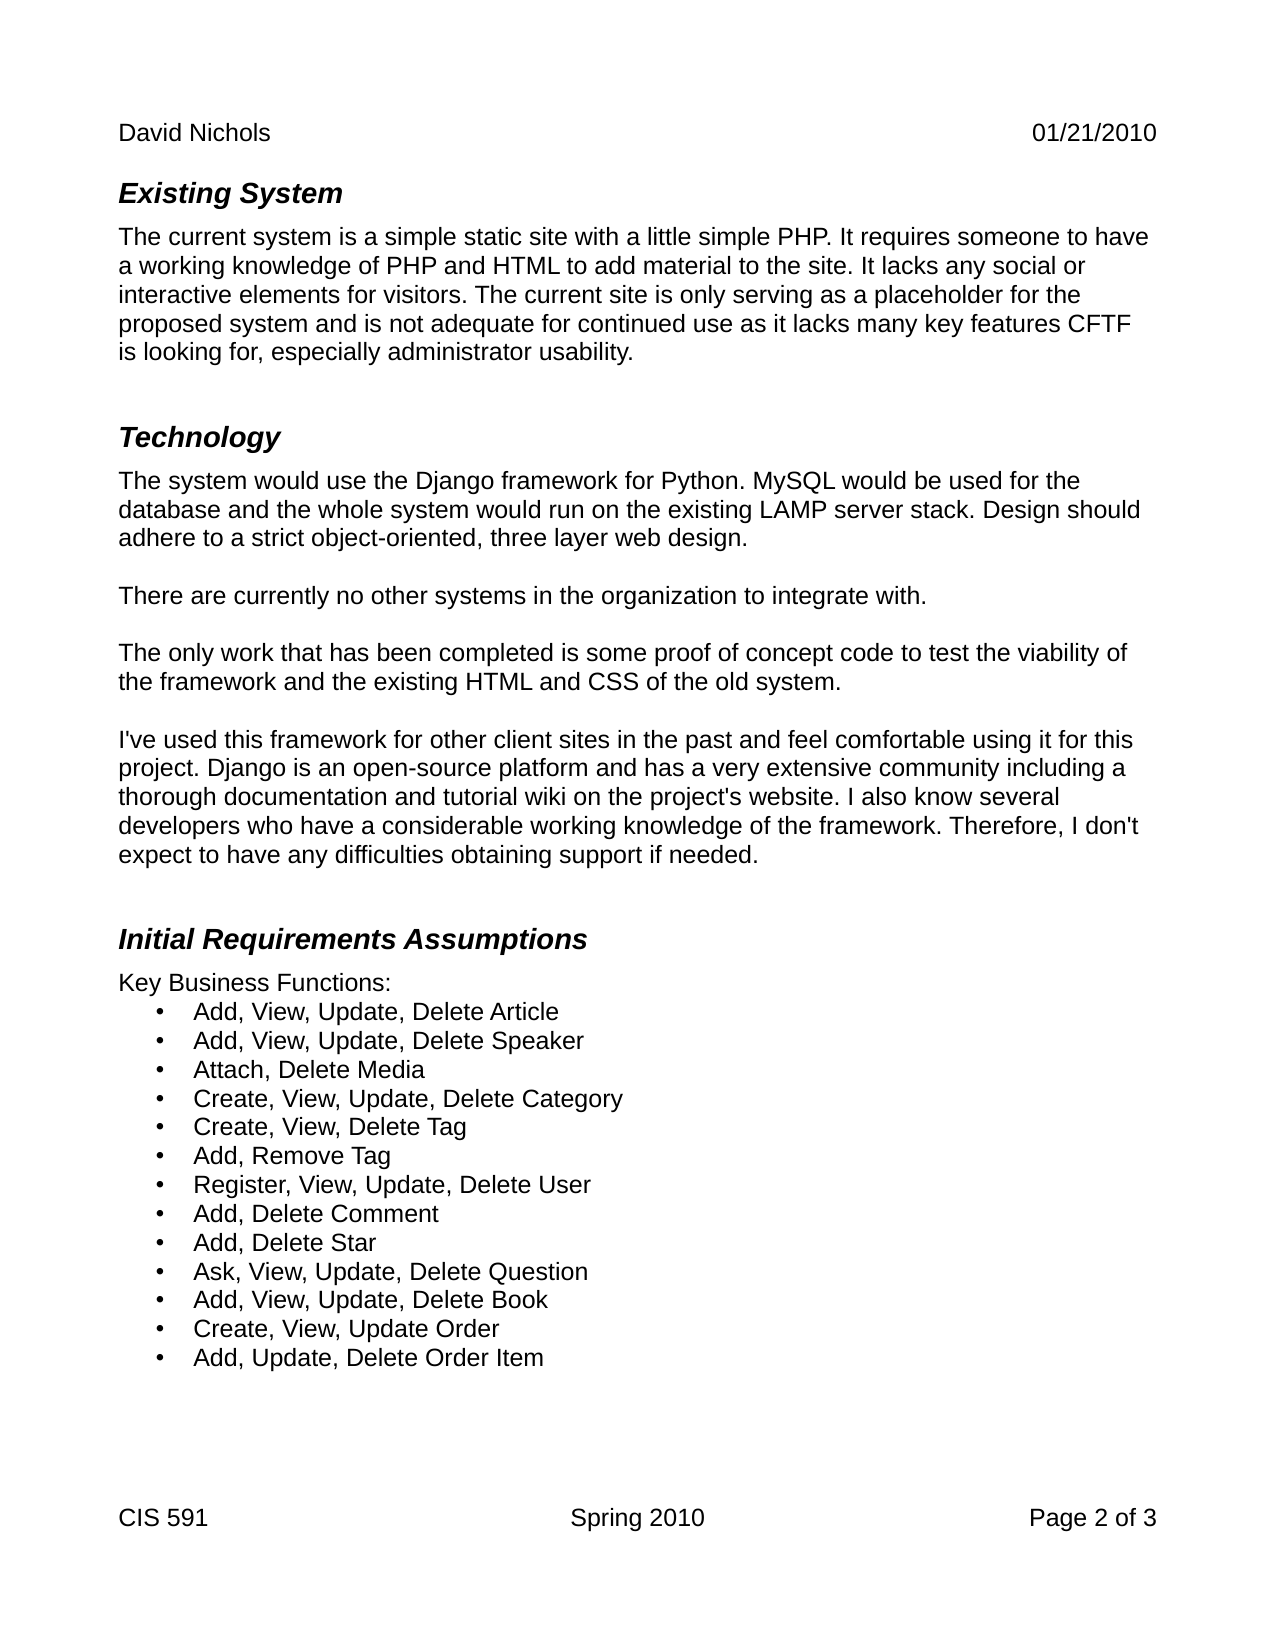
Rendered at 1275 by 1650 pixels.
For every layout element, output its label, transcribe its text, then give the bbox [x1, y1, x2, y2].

list Add, Remove Tag [156, 1141, 1157, 1170]
list Attach, Delete Media [156, 1055, 1157, 1083]
subtitle Initial Requirements Assumptions [118, 922, 1157, 956]
list Add, View, Update, Delete Speaker [156, 1026, 1157, 1055]
text The only work that has been completed is some proof of concept code to test the viability of the framework and the existing HTML and CSS of the old system. [118, 638, 1157, 696]
list Add, Delete Star [156, 1228, 1157, 1257]
list Add, View, Update, Delete Book [156, 1286, 1157, 1314]
subtitle Technology [118, 420, 1157, 453]
text I've used this framework for other client sites in the past and feel comfortable using it for this project. Django is an open-source platform and has a very extensive community including a thorough documentation and tutorial wiki on the project's website. I also know several developers who have a considerable working knowledge of the framework. Therefore, I don't expect to have any difficulties obtaining support if needed. [118, 725, 1157, 868]
list Add, Update, Delete Order Item [156, 1343, 1157, 1372]
list Create, View, Update Order [156, 1314, 1157, 1343]
text The current system is a simple static site with a little simple PHP. It requires someone to have a working knowledge of PHP and HTML to add material to the site. It lacks any social or interactive elements for visitors. The current site is only serving as a placeholder for the proposed system and is not adequate for continued use as it lacks many key features CFTF is looking for, especially administrator usability. [118, 222, 1157, 366]
list Create, View, Update, Delete Category [156, 1083, 1157, 1112]
list Create, View, Delete Tag [156, 1112, 1157, 1141]
text Key Business Functions: [118, 968, 1157, 997]
list Ask, View, Update, Delete Question [156, 1257, 1157, 1286]
list Add, View, Update, Delete Article [156, 997, 1157, 1026]
text There are currently no other systems in the organization to integrate with. [118, 581, 1157, 610]
subtitle Existing System [118, 176, 1157, 210]
text The system would use the Django framework for Python. MySQL would be used for the database and the whole system would run on the existing LAMP server stack. Design should adhere to a strict object-oriented, three layer web design. [118, 466, 1157, 552]
list Register, View, Update, Delete User [156, 1170, 1157, 1199]
list Add, Delete Comment [156, 1199, 1157, 1228]
